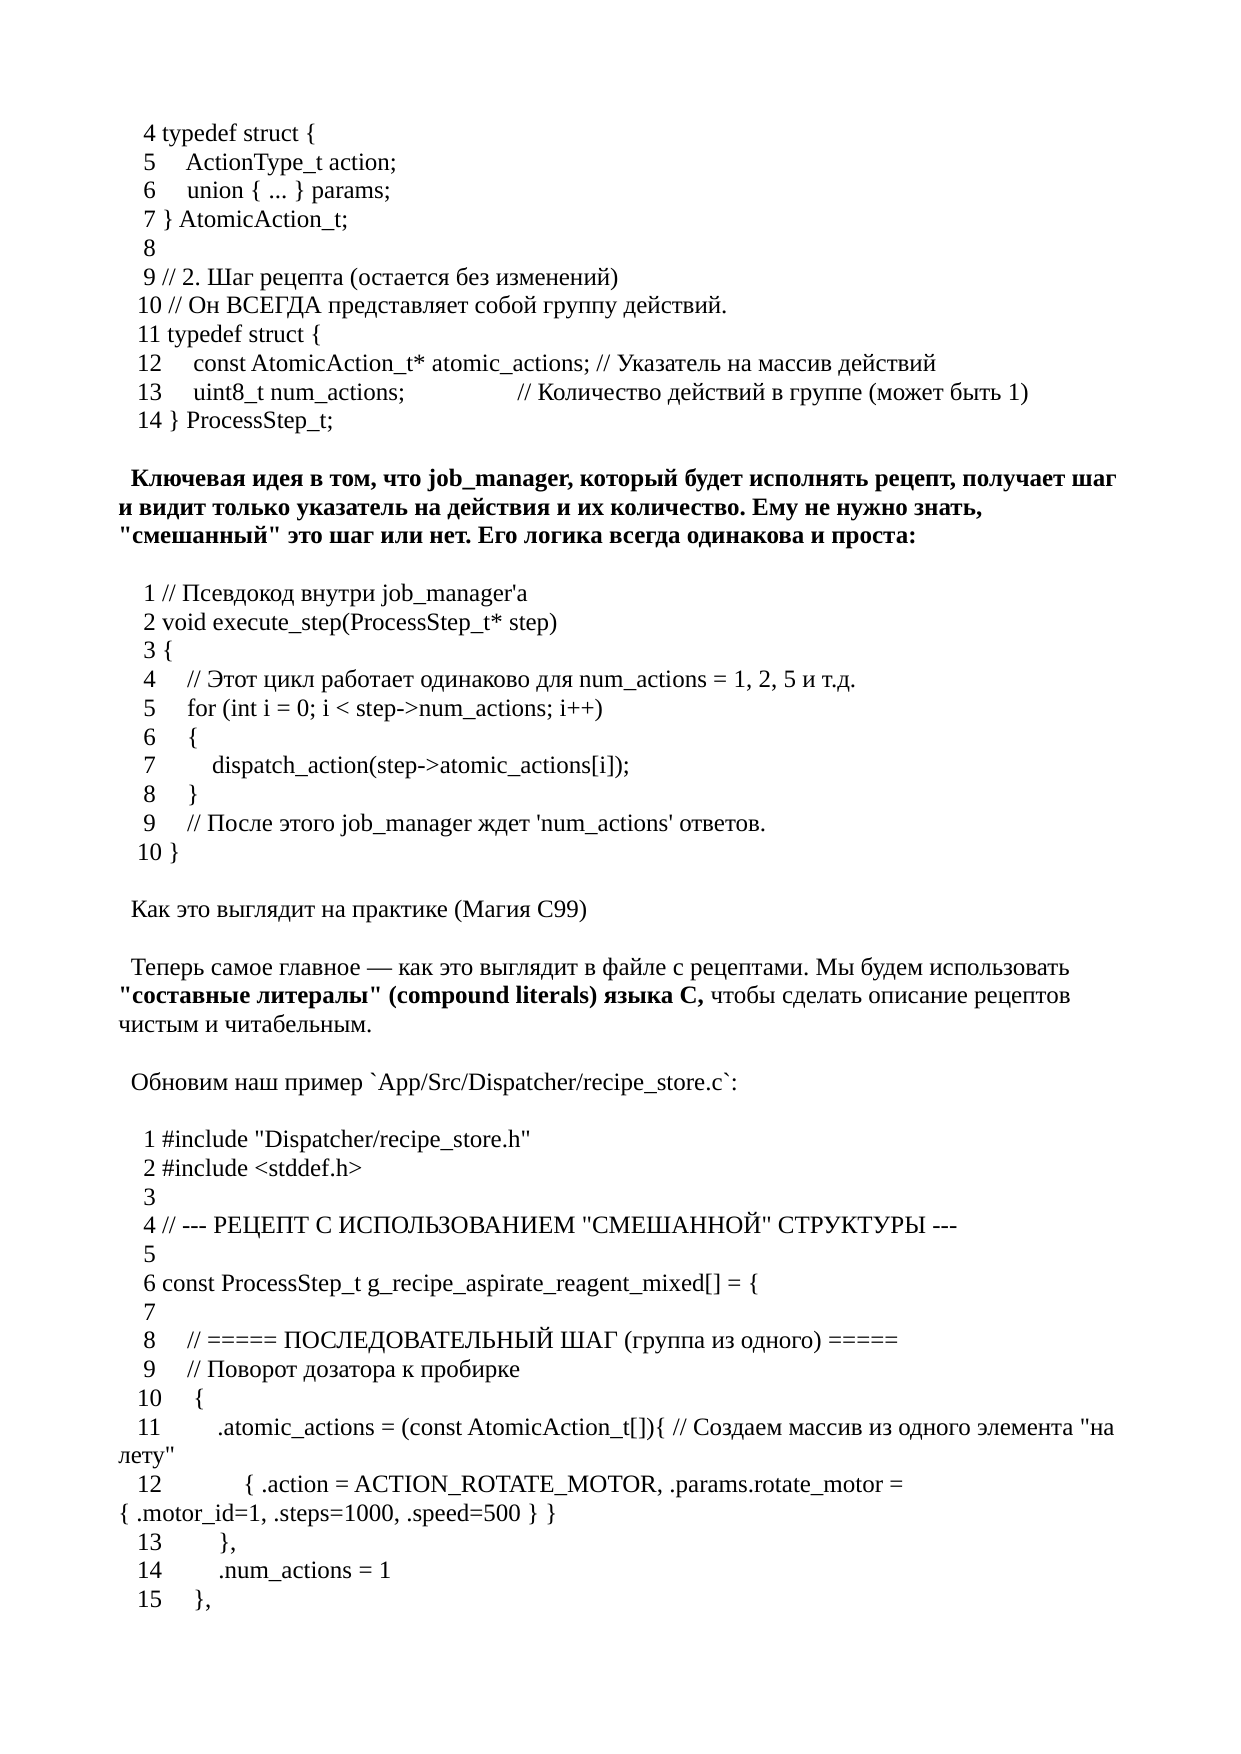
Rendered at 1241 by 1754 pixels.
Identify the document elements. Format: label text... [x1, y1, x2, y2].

text 7 [118, 1297, 1122, 1326]
text 5 ActionType_t action; [118, 147, 1122, 176]
text 3 [118, 1182, 1122, 1211]
text 4 // Этот цикл работает одинаково для num_actions = 1, 2, 5 и т.д. [118, 664, 1122, 693]
text 1 #include "Dispatcher/recipe_store.h" [118, 1124, 1122, 1153]
text 14 .num_actions = 1 [118, 1556, 1122, 1584]
text 9 // После этого job_manager ждет 'num_actions' ответов. [118, 808, 1122, 837]
text 4 typedef struct { [118, 118, 1122, 147]
text 8 [118, 233, 1122, 262]
text 7 } AtomicAction_t; [118, 204, 1122, 233]
text Обновим наш пример `App/Src/Dispatcher/recipe_store.c`: [118, 1067, 1122, 1096]
text 15 }, [118, 1584, 1122, 1613]
text 9 // 2. Шаг рецепта (остается без изменений) [118, 262, 1122, 291]
text 5 [118, 1239, 1122, 1268]
text 13 uint8_t num_actions; // Количество действий в группе (может быть 1) [118, 377, 1122, 406]
text 13 }, [118, 1527, 1122, 1556]
text 6 union { ... } params; [118, 176, 1122, 204]
text 7 dispatch_action(step->atomic_actions[i]); [118, 751, 1122, 779]
text 4 // --- РЕЦЕПТ С ИСПОЛЬЗОВАНИЕМ "СМЕШАННОЙ" СТРУКТУРЫ --- [118, 1211, 1122, 1239]
text 6 const ProcessStep_t g_recipe_aspirate_reagent_mixed[] = { [118, 1268, 1122, 1297]
text 11 typedef struct { [118, 319, 1122, 348]
text 8 // ===== ПОСЛЕДОВАТЕЛЬНЫЙ ШАГ (группа из одного) ===== [118, 1326, 1122, 1354]
text 14 } ProcessStep_t; [118, 406, 1122, 434]
text 9 // Поворот дозатора к пробирке [118, 1354, 1122, 1383]
text 10 } [118, 837, 1122, 866]
text Как это выглядит на практике (Магия C99) [118, 894, 1122, 923]
text 8 } [118, 779, 1122, 808]
text 5 for (int i = 0; i < step->num_actions; i++) [118, 693, 1122, 722]
text 10 { [118, 1383, 1122, 1412]
text 12 { .action = ACTION_ROTATE_MOTOR, .params.rotate_motor = { .motor_id=1, .steps=1000, .speed=500 } } [118, 1469, 1122, 1527]
text 2 #include <stddef.h> [118, 1153, 1122, 1182]
text 1 // Псевдокод внутри job_manager'а [118, 578, 1122, 607]
text 3 { [118, 636, 1122, 664]
text 12 const AtomicAction_t* atomic_actions; // Указатель на массив действий [118, 348, 1122, 377]
text Ключевая идея в том, что job_manager, который будет исполнять рецепт, получает шаг и видит только указатель на действия и их количество. Ему не нужно знать, "смешанный" это шаг или нет. Его логика всегда одинакова и проста: [118, 463, 1122, 549]
text 10 // Он ВСЕГДА представляет собой группу действий. [118, 291, 1122, 319]
text Теперь самое главное — как это выглядит в файле с рецептами. Мы будем использовать "составные литералы" (compound literals) языка C, чтобы сделать описание рецептов чистым и читабельным. [118, 952, 1122, 1038]
text 2 void execute_step(ProcessStep_t* step) [118, 607, 1122, 636]
text 6 { [118, 722, 1122, 751]
text 11 .atomic_actions = (const AtomicAction_t[]){ // Создаем массив из одного элемента "на лету" [118, 1412, 1122, 1469]
